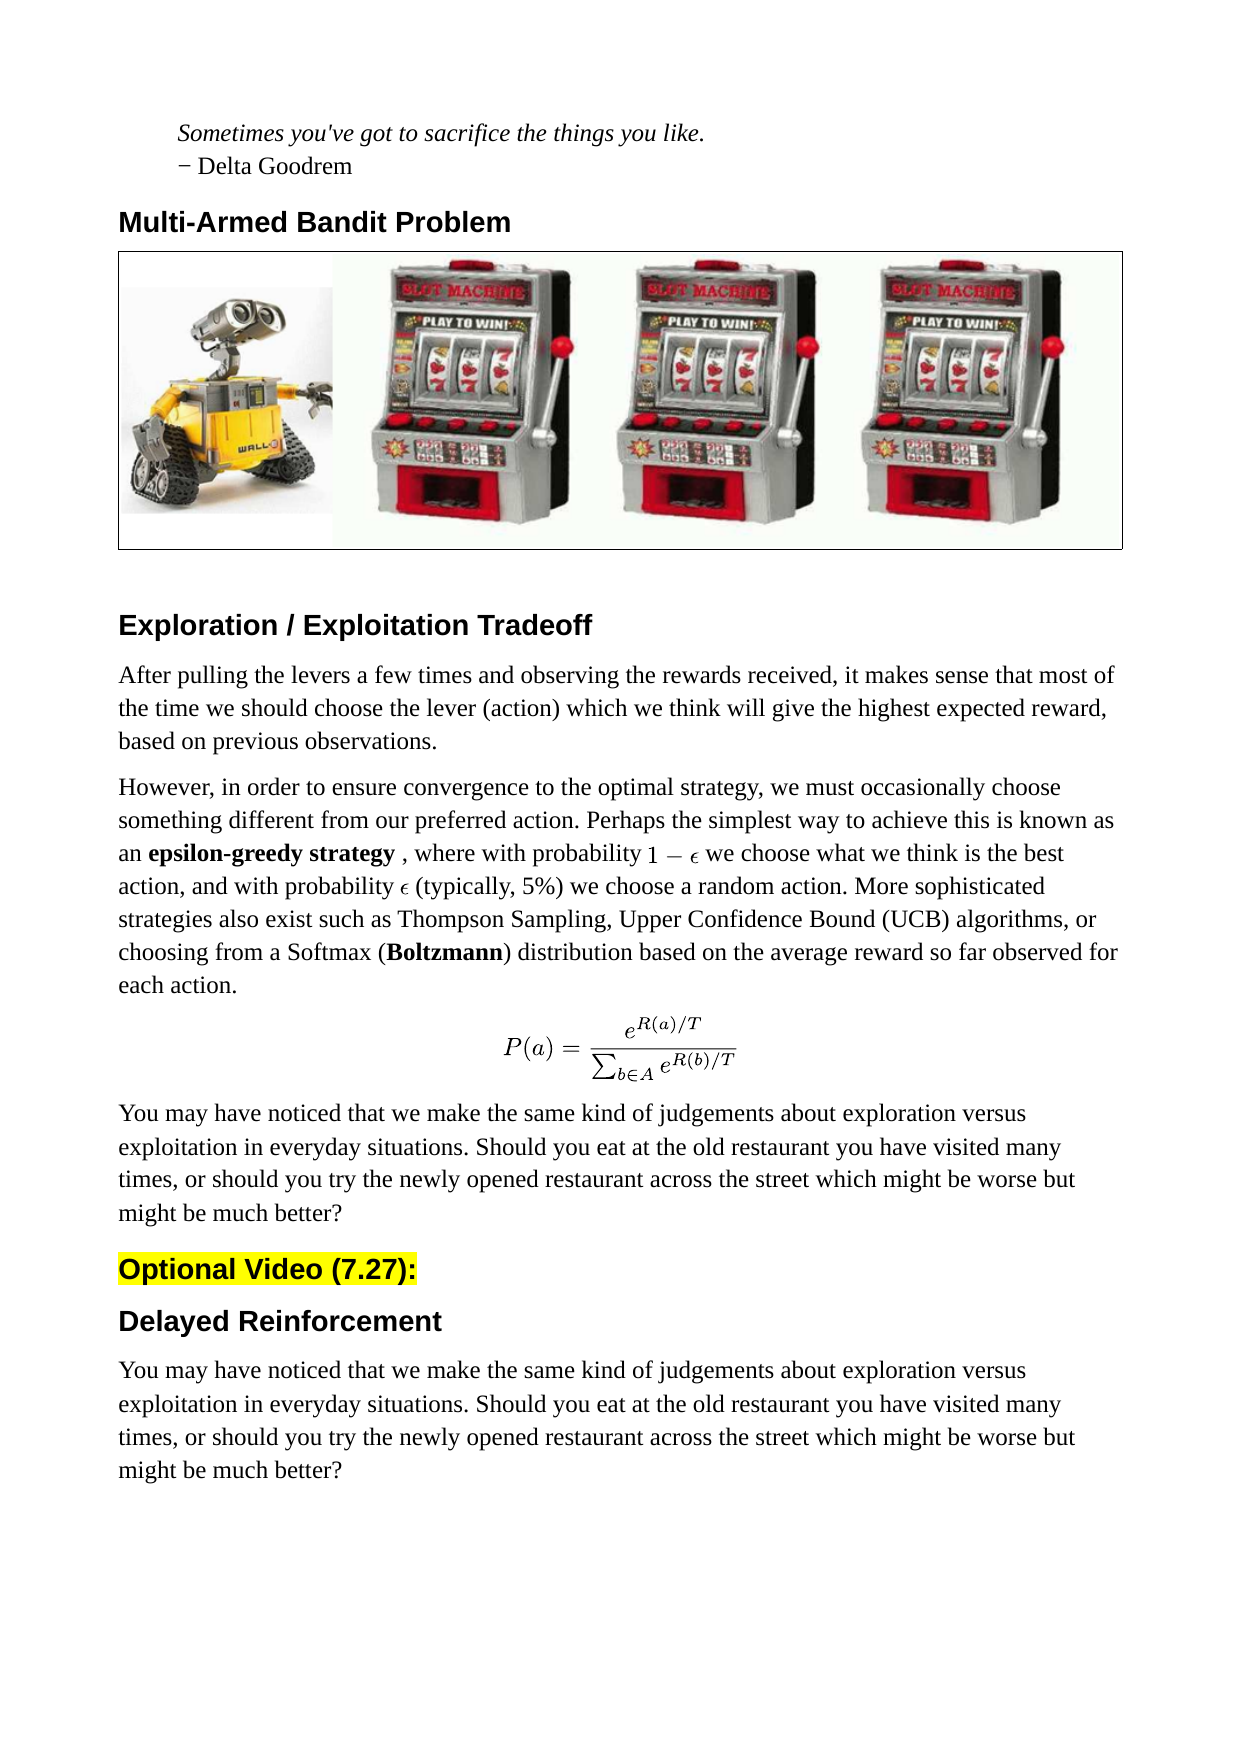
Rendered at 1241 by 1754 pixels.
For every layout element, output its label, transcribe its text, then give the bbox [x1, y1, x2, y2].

text You may have noticed that we make the same kind of judgements about exploration versus exploitation in everyday situations. Should you eat at the old restaurant you have visited many times, or should you try the newly opened restaurant across the street which might be worse but might be much better? [118, 1098, 1122, 1226]
text However, in order to ensure convergence to the optimal strategy, we must occasionally choose something different from our preferred action. Perhaps the simplest way to achieve this is known as an epsilon-greedy strategy , where with probability we choose what we think is the best action, and with probability (typically, 5%) we choose a random action. More sophisticated strategies also exist such as Thompson Sampling, Upper Confidence Bound (UCB) algorithms, or choosing from a Softmax (Boltzmann) distribution based on the average reward so far observed for each action. [118, 772, 1122, 999]
text You may have noticed that we make the same kind of judgements about exploration versus exploitation in everyday situations. Should you eat at the old restaurant you have visited many times, or should you try the newly opened restaurant across the street which might be worse but might be much better? [118, 1356, 1122, 1483]
picture [121, 254, 1119, 547]
subtitle Exploration / Exploitation Tradeoff [118, 608, 1122, 641]
subtitle Delayed Reinforcement [118, 1304, 1122, 1338]
text After pulling the levers a few times and observing the rewards received, it makes sense that most of the time we should choose the lever (action) which we think will give the highest expected reward, based on previous observations. [118, 660, 1122, 755]
subtitle Multi-Armed Bandit Problem [118, 205, 1122, 239]
text Sometimes you've got to sacrifice the things you like. − Delta Goodrem [177, 118, 1063, 180]
subtitle Optional Video (7.27): [118, 1252, 1122, 1285]
